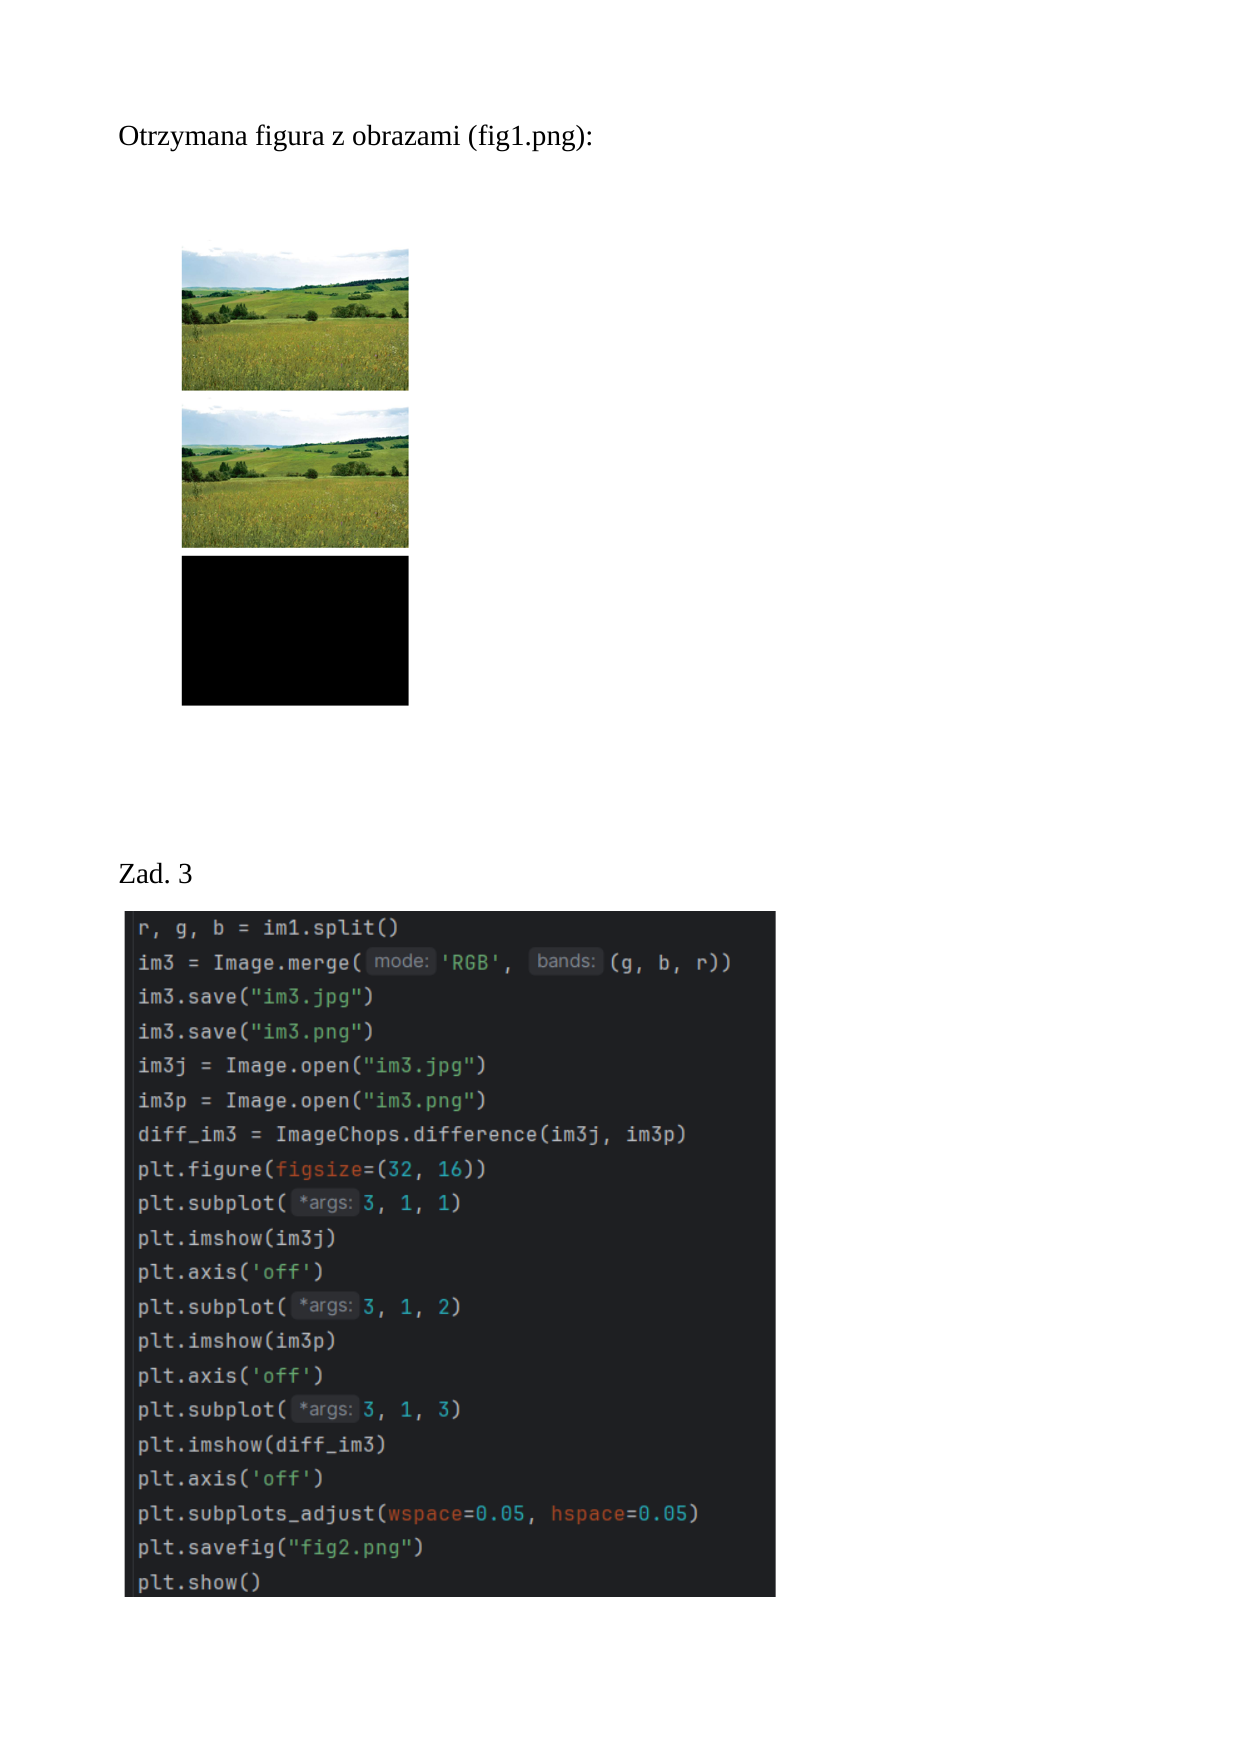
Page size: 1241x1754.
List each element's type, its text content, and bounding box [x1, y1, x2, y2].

text Zad. 3 [118, 856, 1122, 889]
picture [137, 171, 446, 769]
text Otrzymana figura z obrazami (fig1.png): [118, 118, 1122, 152]
picture [124, 911, 776, 1597]
